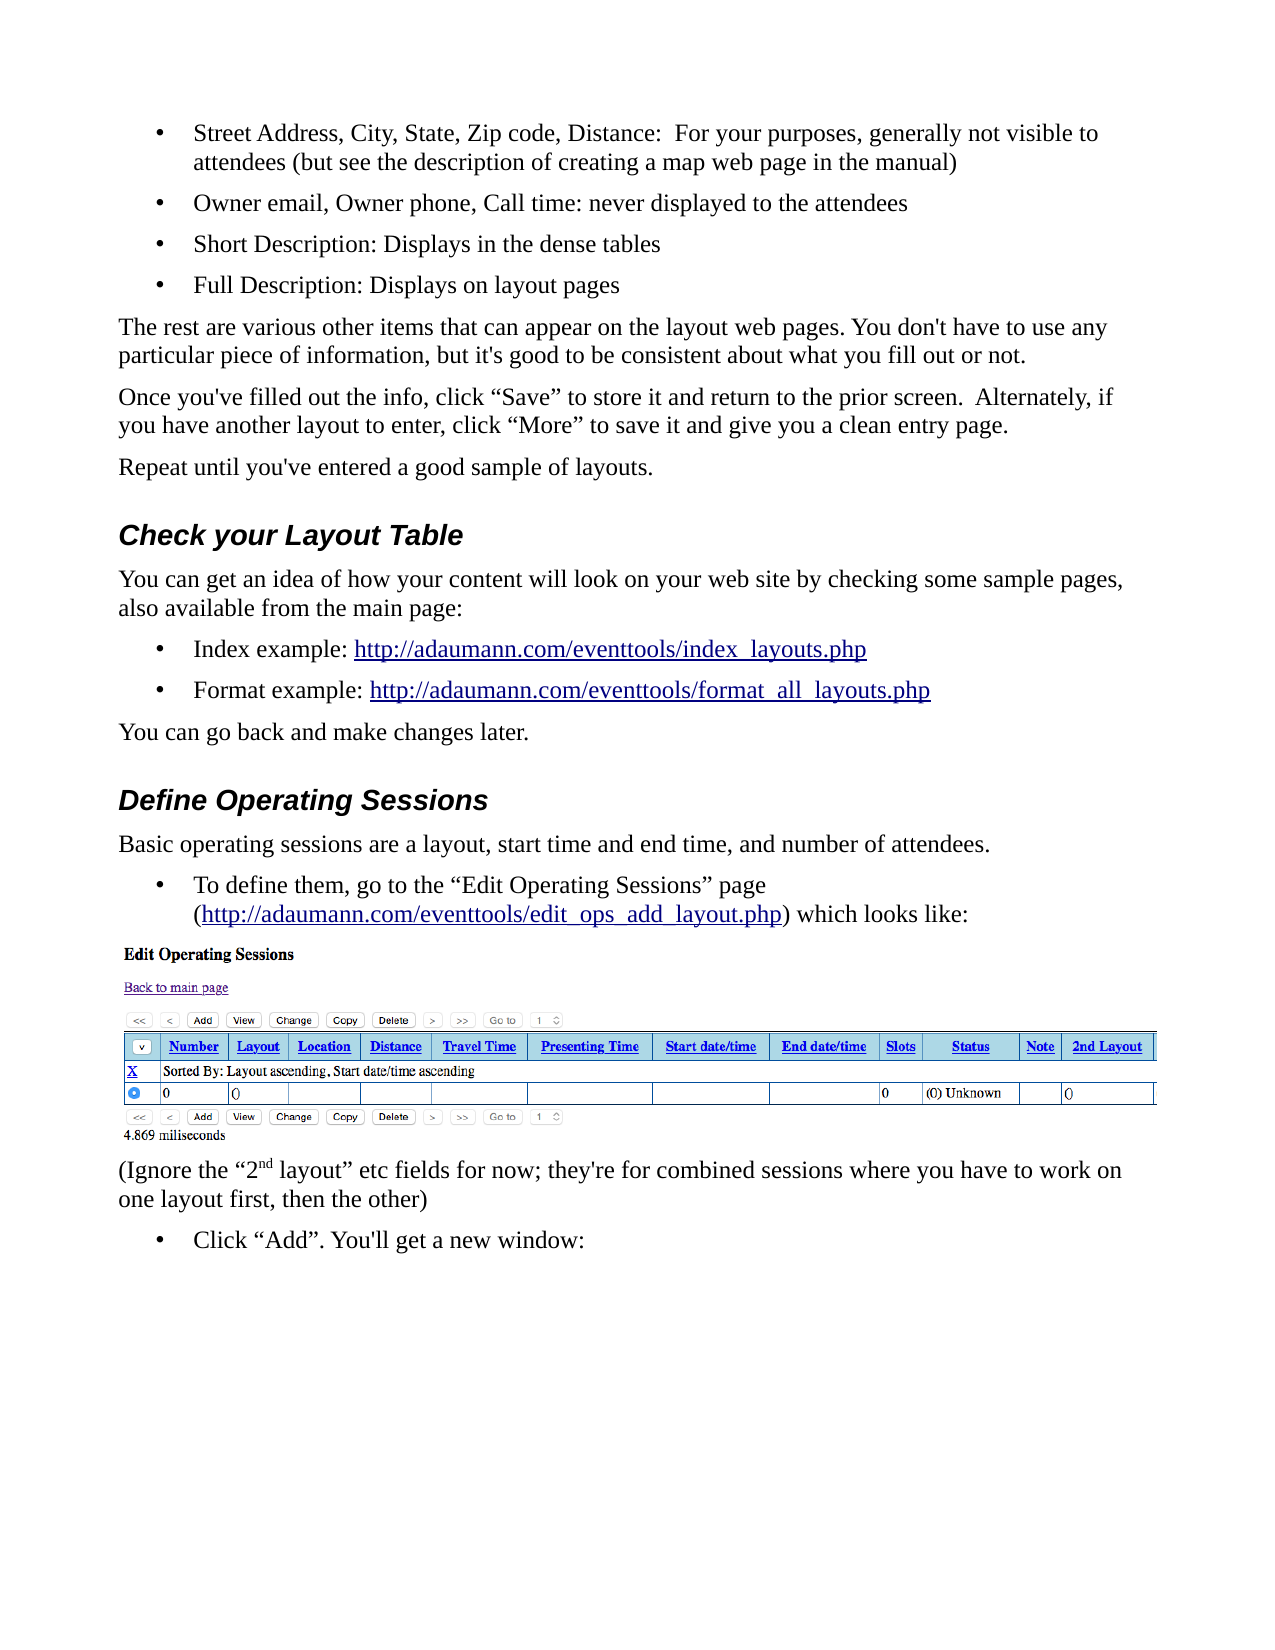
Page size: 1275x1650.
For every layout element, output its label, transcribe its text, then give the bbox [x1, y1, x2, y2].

list Owner email, Owner phone, Call time: never displayed to the attendees [156, 188, 1157, 217]
text Basic operating sessions are a layout, start time and end time, and number of attendees. [118, 829, 1157, 858]
text Once you've filled out the info, click “Save” to store it and return to the prior screen. Alternately, if you have another layout to enter, click “More” to save it and give you a clean entry page. [118, 382, 1157, 439]
list Index example: http://adaumann.com/eventtools/index_layouts.php [156, 634, 1157, 663]
list Click “Add”. You'll get a new window: [156, 1225, 1157, 1254]
list To define them, go to the “Edit Operating Sessions” page (http://adaumann.com/eventtools/edit_ops_add_layout.php) which looks like: [156, 870, 1157, 928]
text (Ignore the “2nd layout” etc fields for now; they're for combined sessions where you have to work on one layout first, then the other) [118, 1155, 1157, 1212]
text You can go back and make changes later. [118, 717, 1157, 745]
picture [118, 940, 1157, 1155]
subtitle Define Operating Sessions [118, 783, 1157, 816]
list Full Description: Displays on layout pages [156, 271, 1157, 299]
list Street Address, City, State, Zip code, Distance: For your purposes, generally not visible to attendees (but see the description of creating a map web page in the manual) [156, 118, 1157, 176]
list Format example: http://adaumann.com/eventtools/format_all_layouts.php [156, 675, 1157, 704]
list Short Description: Displays in the dense tables [156, 229, 1157, 258]
subtitle Check your Layout Table [118, 518, 1157, 552]
text Repeat until you've entered a good sample of layouts. [118, 452, 1157, 481]
text You can get an idea of how your content will look on your web site by checking some sample pages, also available from the main page: [118, 564, 1157, 622]
text The rest are various other items that can appear on the layout web pages. You don't have to use any particular piece of information, but it's good to be consistent about what you fill out or not. [118, 312, 1157, 369]
